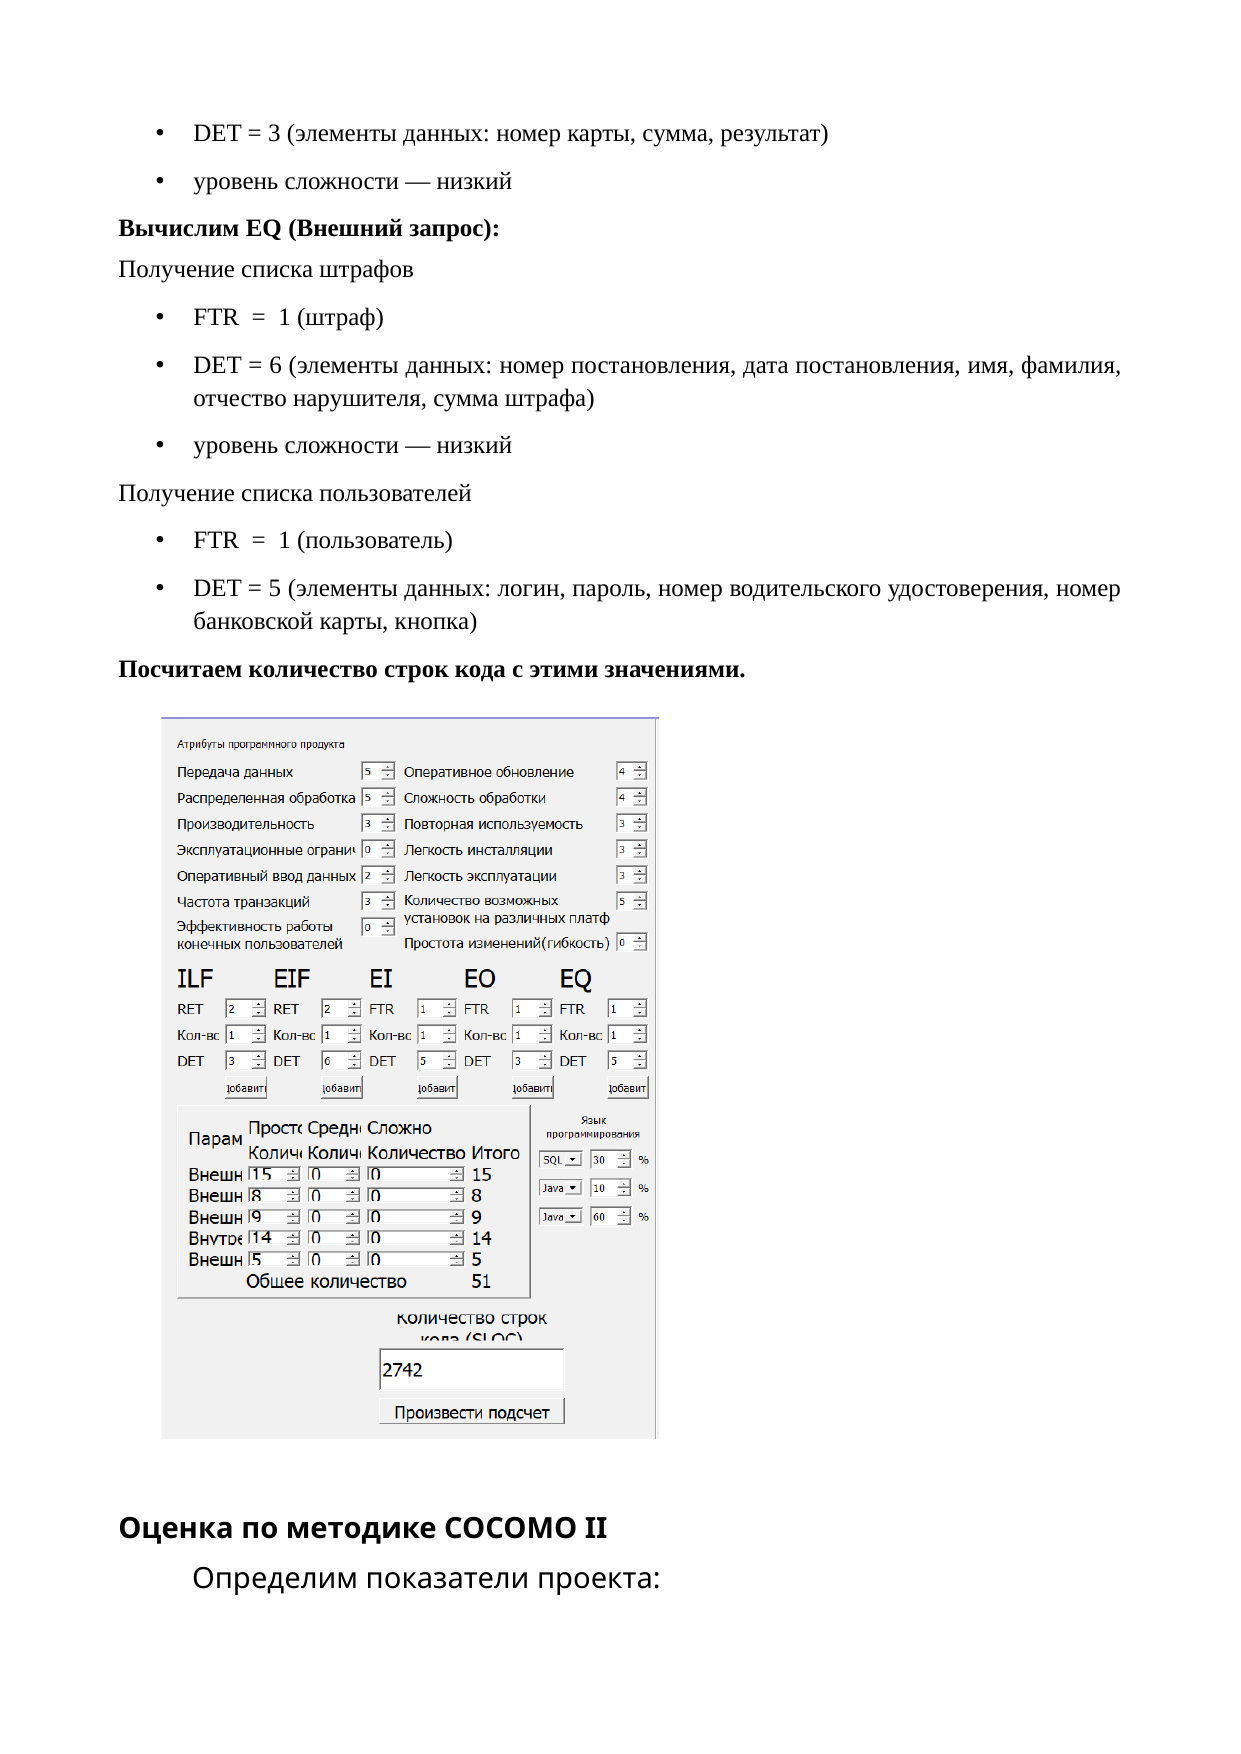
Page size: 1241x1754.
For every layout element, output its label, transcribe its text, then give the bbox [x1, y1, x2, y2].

list FTR = 1 (штраф) [156, 302, 1122, 331]
list уровень сложности — низкий [156, 430, 1122, 459]
list DET = 5 (элементы данных: логин, пароль, номер водительского удостоверения, номер банковской карты, кнопка) [156, 573, 1122, 635]
text Посчитаем количество строк кода с этими значениями. [118, 654, 1122, 683]
text Получение списка штрафов [118, 254, 1122, 283]
text Определим показатели проекта: [118, 1557, 1122, 1597]
picture [161, 717, 660, 1439]
list FTR = 1 (пользователь) [156, 526, 1122, 554]
subtitle Вычислим EQ (Внешний запрос): [118, 213, 1122, 242]
text Получение списка пользователей [118, 478, 1122, 507]
list DET = 6 (элементы данных: номер постановления, дата постановления, имя, фамилия, отчество нарушителя, сумма штрафа) [156, 350, 1122, 412]
list уровень сложности — низкий [156, 166, 1122, 194]
text Оценка по методике COCOMO II [118, 1507, 1122, 1547]
list DET = 3 (элементы данных: номер карты, сумма, результат) [156, 118, 1122, 147]
